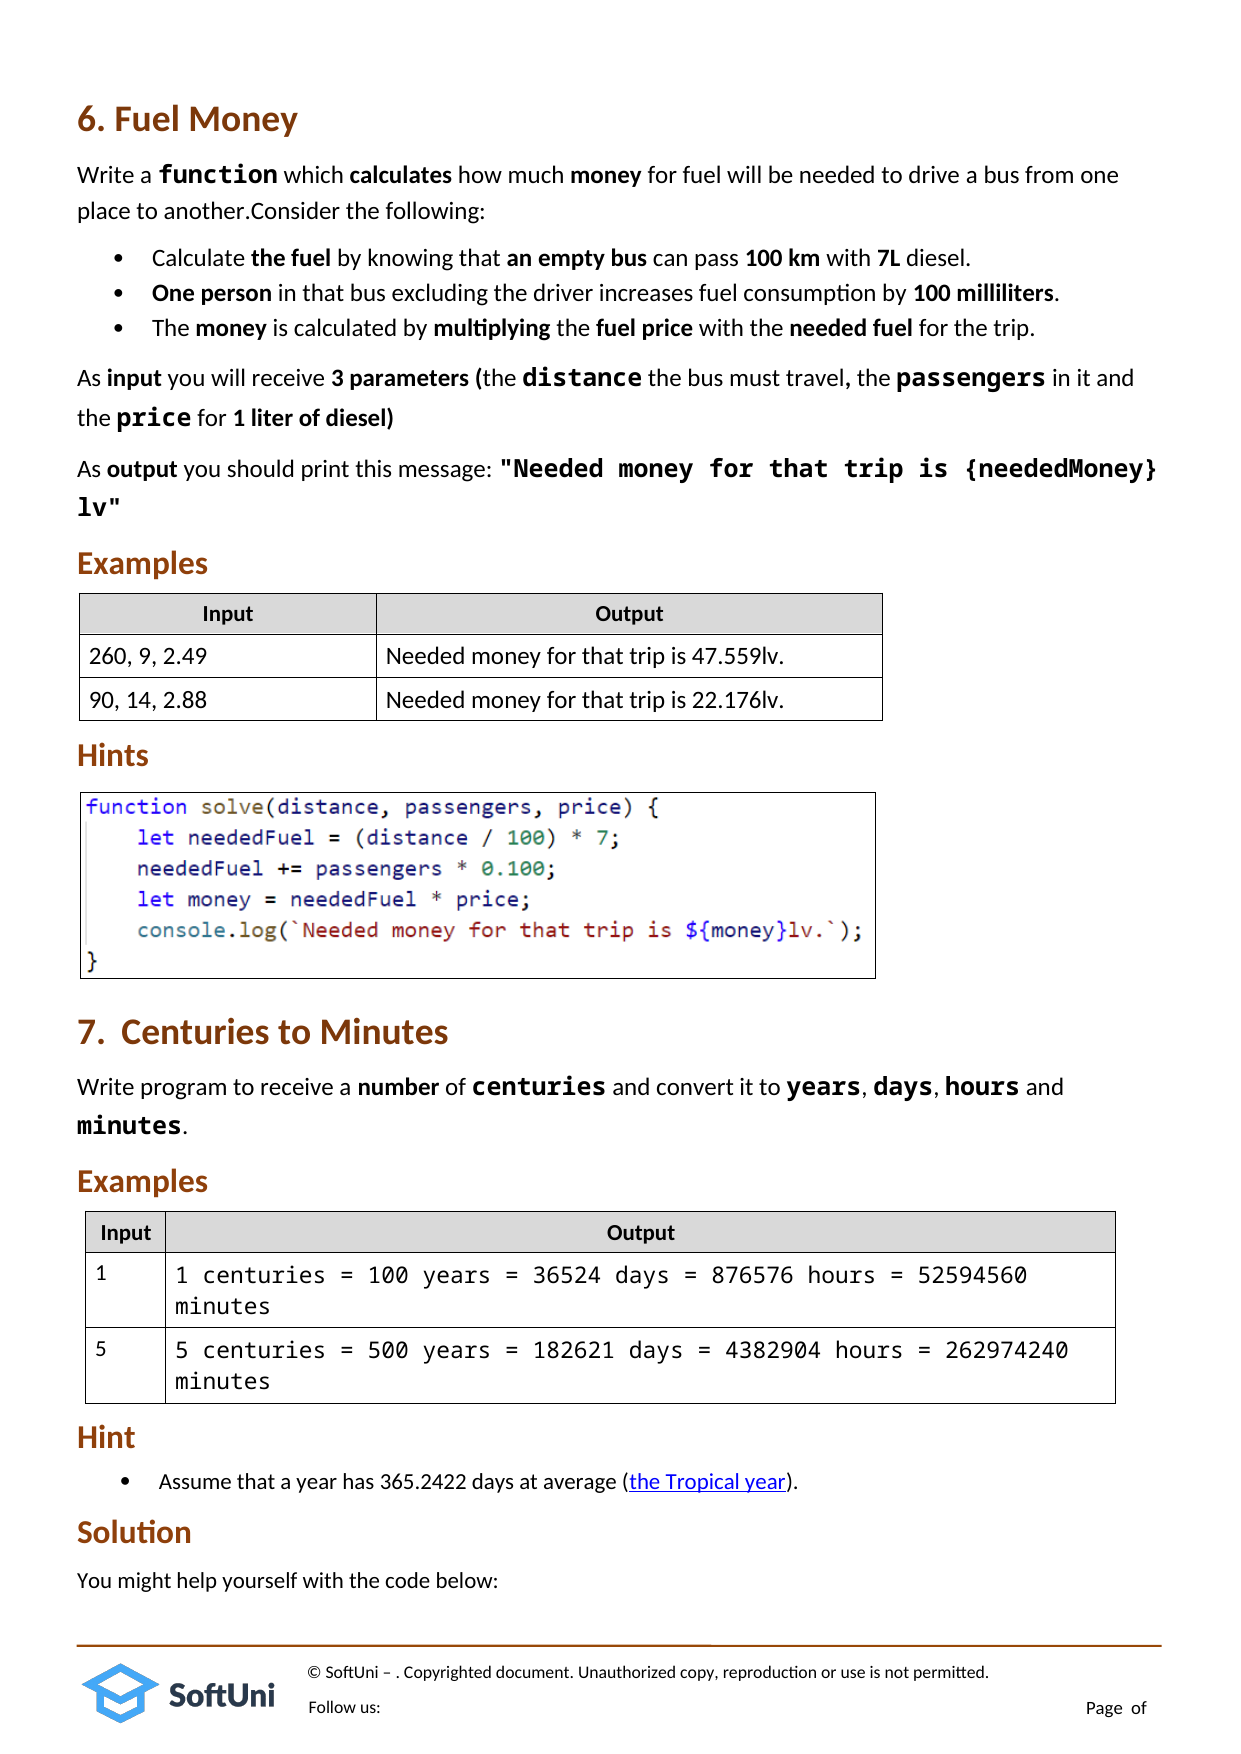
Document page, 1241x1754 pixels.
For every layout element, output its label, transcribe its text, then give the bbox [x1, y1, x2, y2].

table_header Output [377, 594, 882, 633]
list Assume that a year has 365.2422 days at average (the Tropical year). [121, 1467, 1163, 1495]
table_cell Needed money for that trip is 22.176lv. [377, 678, 882, 720]
text As output you should print this message: "Needed money for that trip is {neededMoney} lv" [77, 451, 1163, 524]
text Write program to receive a number of centuries and convert it to years, days, hours and minutes. [77, 1069, 1163, 1142]
text As input you will receive 3 parameters (the distance the bus must travel, the passengers in it and the price for 1 liter of diesel) [77, 360, 1163, 433]
table_header Input [86, 1212, 165, 1252]
table_header Output [166, 1212, 1115, 1252]
table_cell Needed money for that trip is 47.559lv. [377, 635, 882, 677]
text Write a function which calculates how much money for fuel will be needed to drive а bus from one place to another.Consider the following: [77, 156, 1163, 226]
table_cell 5 centuries = 500 years = 182621 days = 4382904 hours = 262974240 minutes [166, 1328, 1115, 1402]
subtitle Hint [77, 1416, 1163, 1457]
subtitle Hints [77, 734, 1163, 775]
subtitle Solution [77, 1512, 1163, 1552]
list Calculate the fuel by knowing that an empty bus can pass 100 km with 7L diesel. [114, 242, 1163, 273]
table_cell 260, 9, 2.49 [80, 635, 376, 677]
table_cell 1 centuries = 100 years = 36524 days = 876576 hours = 52594560 minutes [166, 1253, 1115, 1327]
subtitle Centuries to Minutes [77, 1008, 1163, 1054]
picture [81, 793, 875, 978]
subtitle Examples [77, 1160, 1163, 1200]
picture [75, 1658, 281, 1729]
table_cell 1 [86, 1253, 165, 1327]
subtitle Examples [77, 542, 1163, 582]
table_header Input [80, 594, 376, 633]
text You might help yourself with the code below: [77, 1567, 1163, 1595]
subtitle Fuel Money [77, 95, 1163, 141]
table_cell 90, 14, 2.88 [80, 678, 376, 720]
list The money is calculated by multiplying the fuel price with the needed fuel for the trip. [114, 312, 1163, 343]
table_cell 5 [86, 1328, 165, 1402]
list One person in that bus excluding the driver increases fuel consumption by 100 milliliters. [114, 277, 1163, 308]
